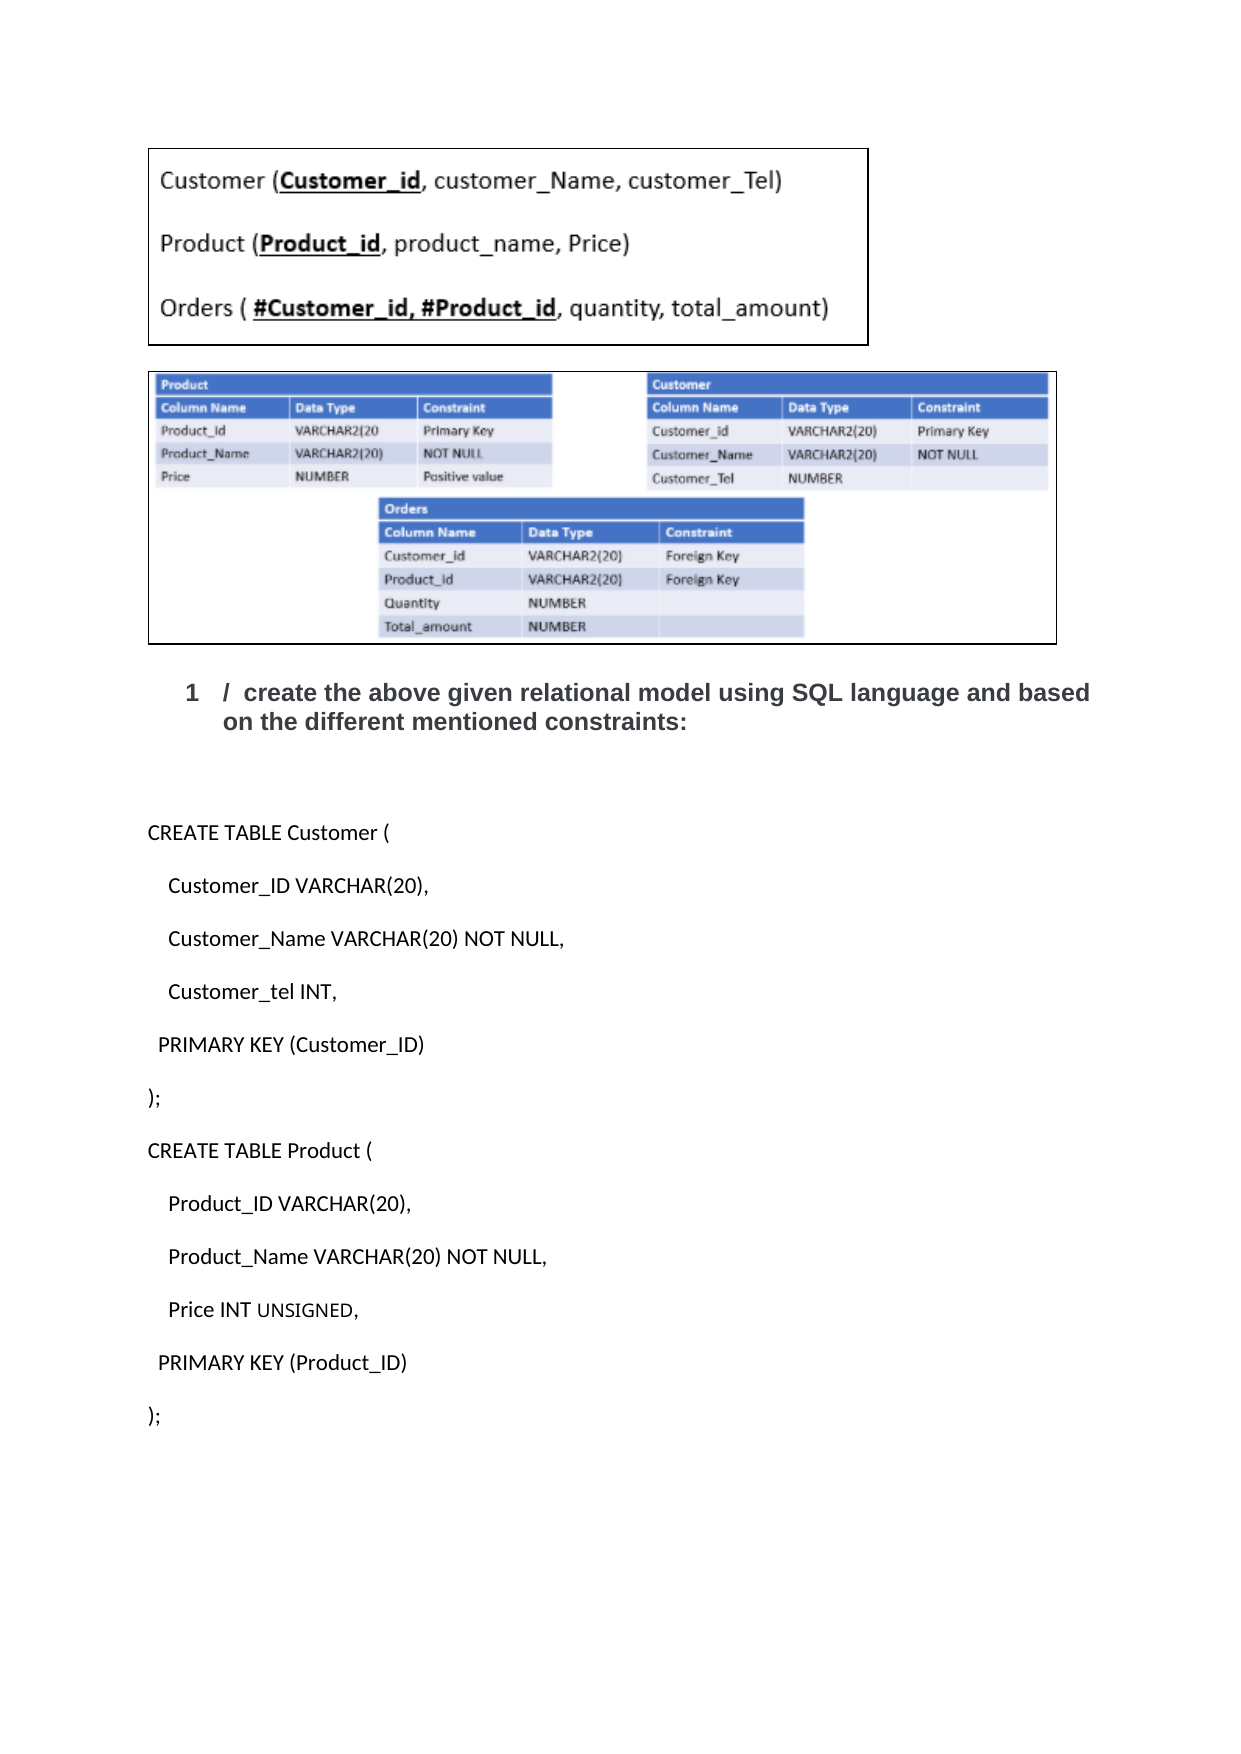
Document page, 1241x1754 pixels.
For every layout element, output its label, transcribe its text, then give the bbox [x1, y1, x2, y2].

text Product_ID VARCHAR(20), [148, 1189, 1093, 1217]
picture [149, 372, 1056, 643]
list / create the above given relational model using SQL language and based on the different mentioned constraints: [185, 678, 1093, 736]
text CREATE TABLE Product ( [148, 1136, 1093, 1164]
text Customer_tel INT, [148, 977, 1093, 1005]
text PRIMARY KEY (Customer_ID) [148, 1030, 1093, 1058]
text Price INT UNSIGNED, [148, 1295, 1093, 1323]
picture [149, 149, 867, 344]
text CREATE TABLE Customer ( [148, 818, 1093, 846]
text Customer_Name VARCHAR(20) NOT NULL, [148, 924, 1093, 952]
text ); [148, 1401, 1093, 1429]
text ); [148, 1083, 1093, 1111]
text Product_Name VARCHAR(20) NOT NULL, [148, 1242, 1093, 1270]
text Customer_ID VARCHAR(20), [148, 871, 1093, 899]
text PRIMARY KEY (Product_ID) [148, 1348, 1093, 1376]
